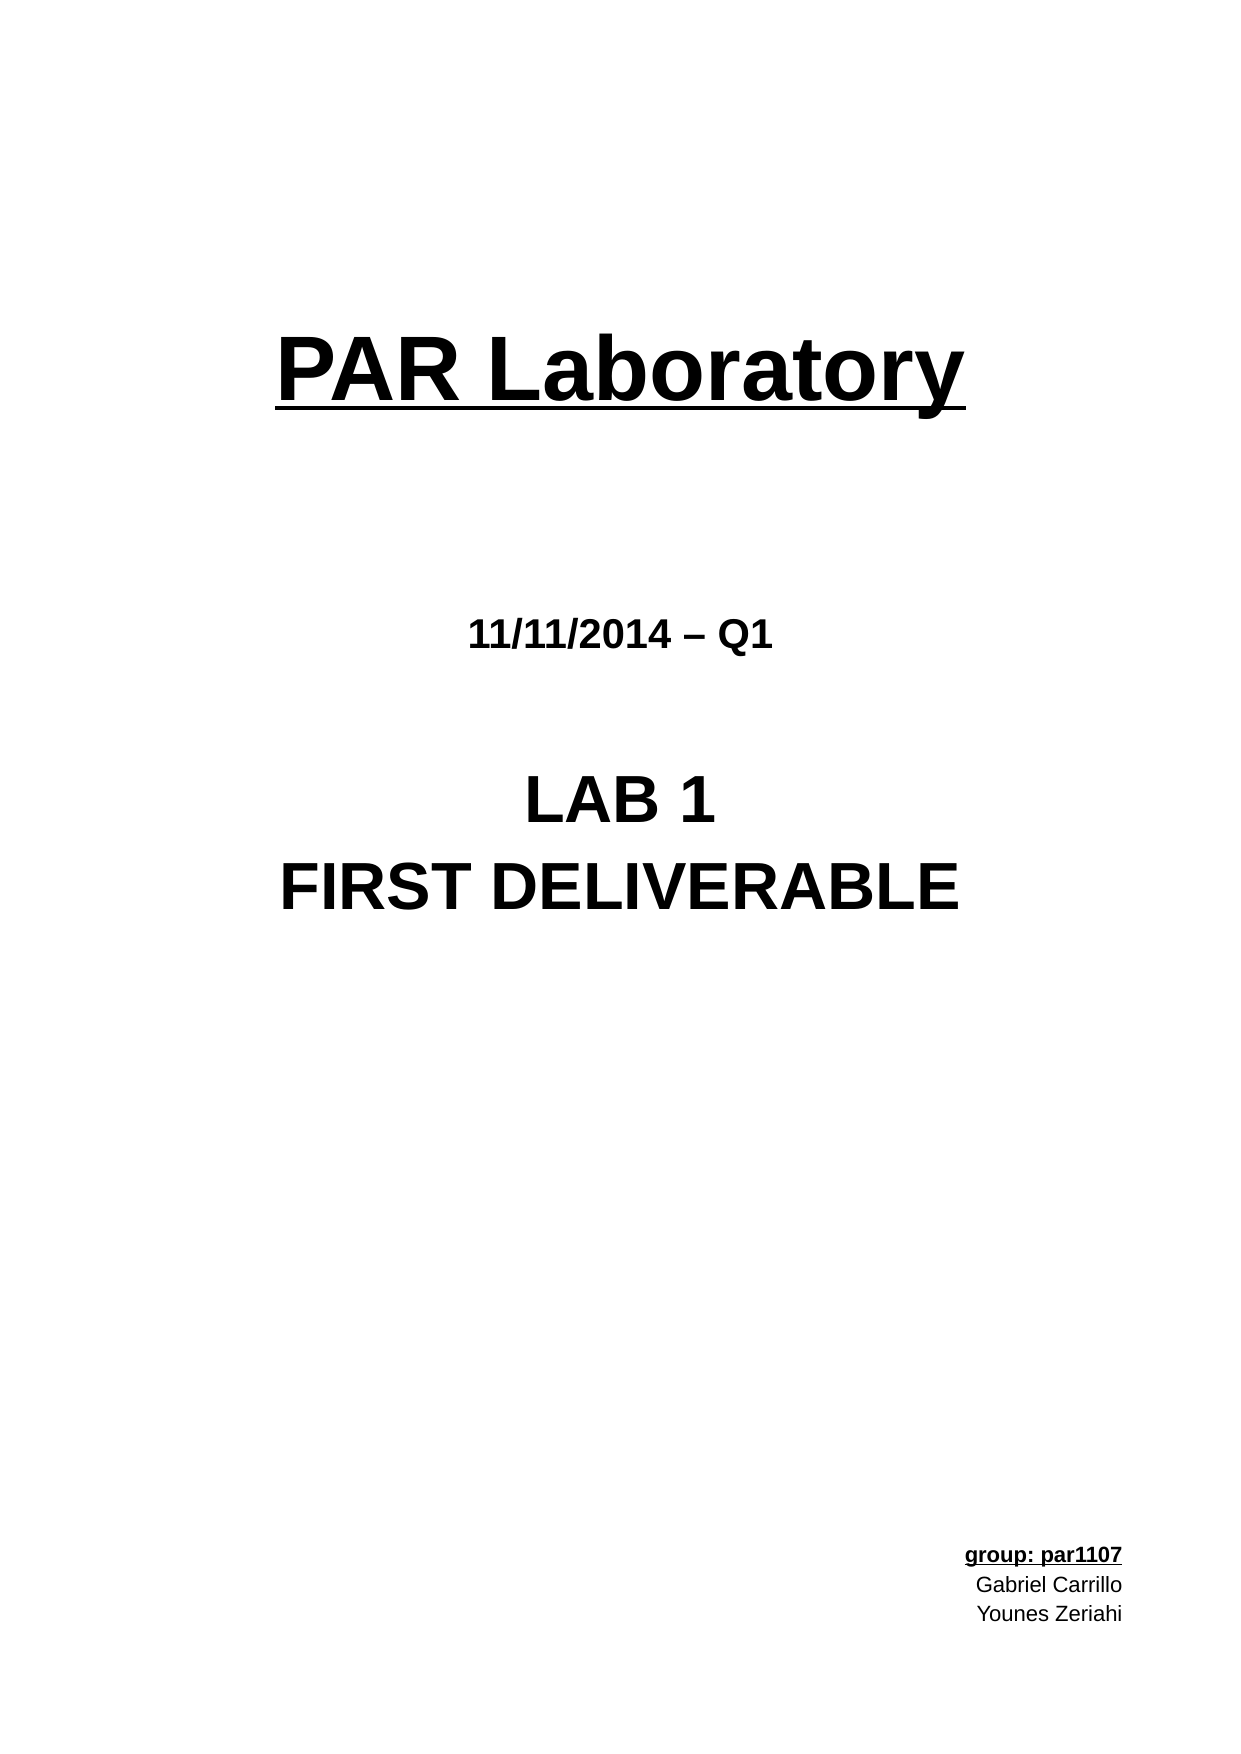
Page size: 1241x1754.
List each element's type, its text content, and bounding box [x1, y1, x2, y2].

text Younes Zeriahi [118, 1601, 1122, 1626]
text FIRST DELIVERABLE [118, 847, 1122, 923]
text PAR Laboratory [118, 314, 1122, 420]
text Gabriel Carrillo [118, 1572, 1122, 1597]
text group: par1107 [118, 1539, 1122, 1568]
text LAB 1 [118, 759, 1122, 836]
text 11/11/2014 – Q1 [118, 610, 1122, 658]
